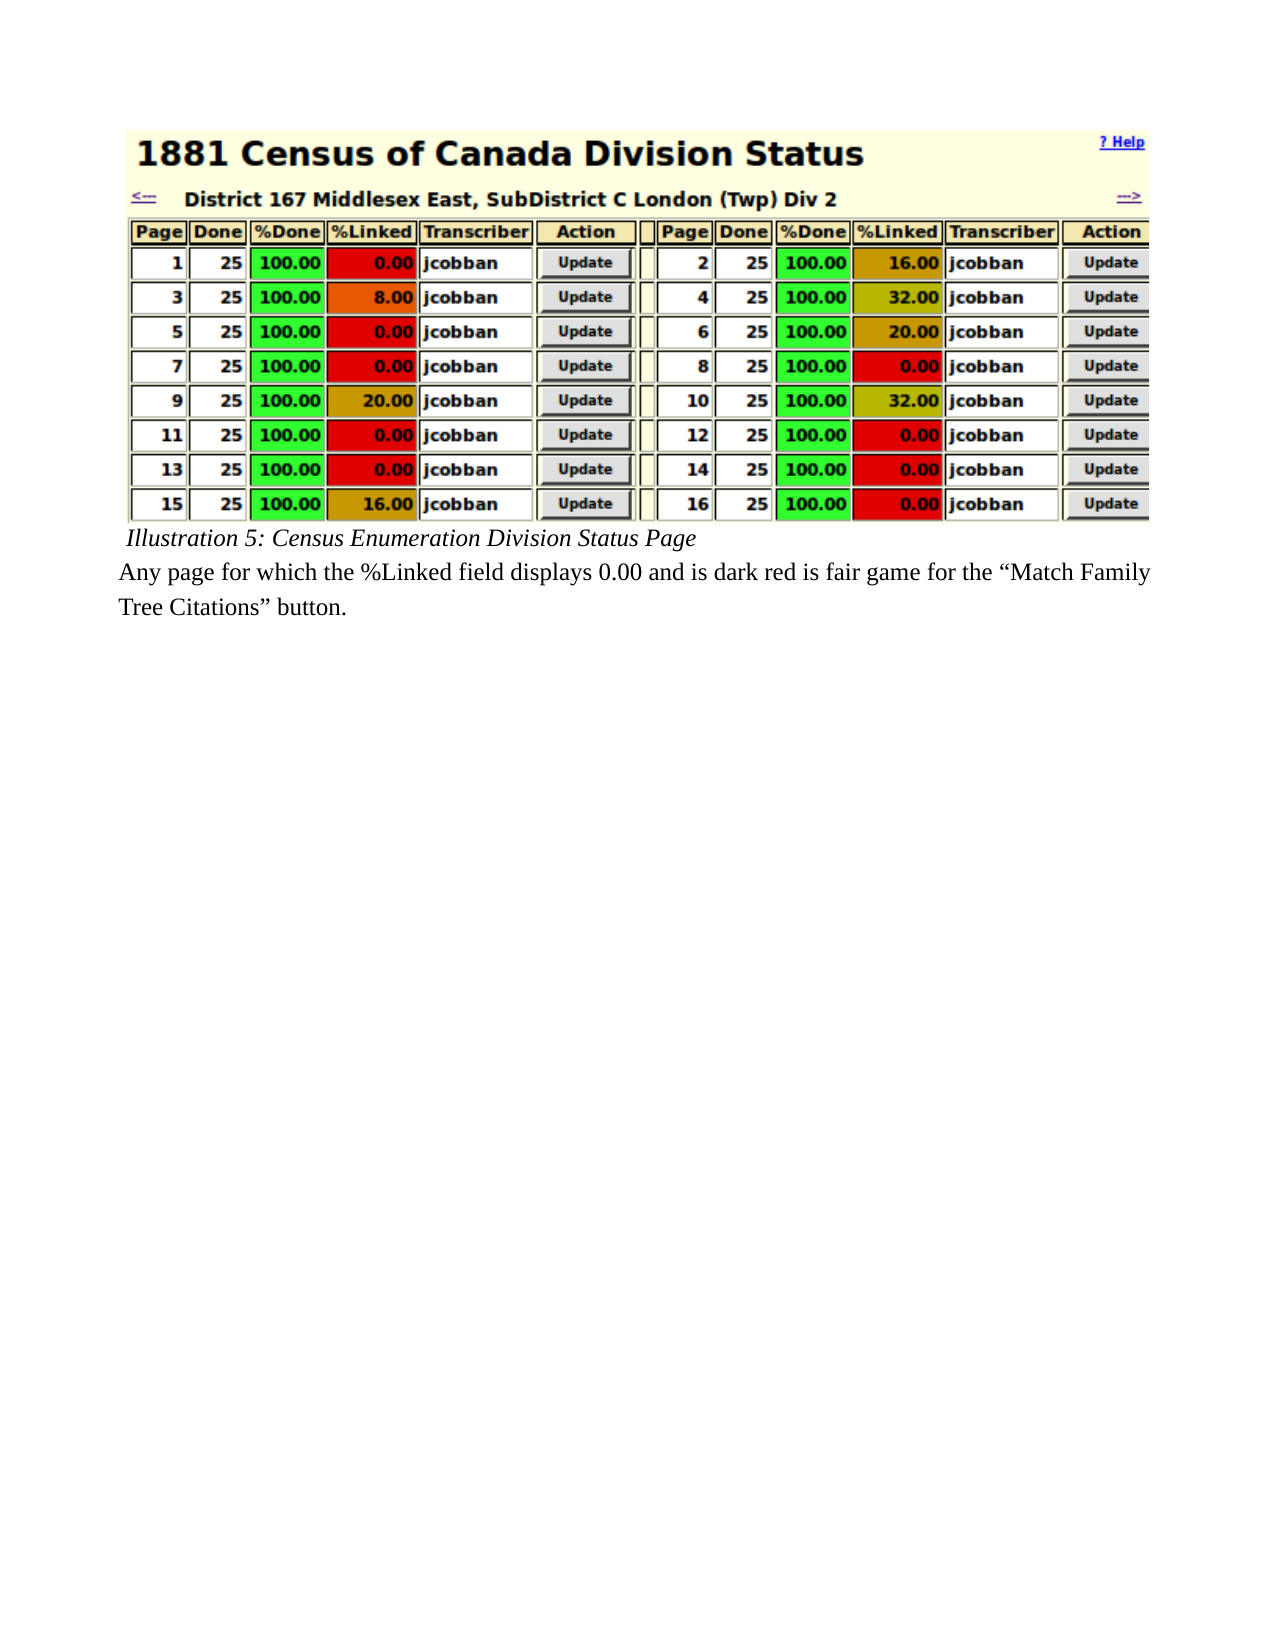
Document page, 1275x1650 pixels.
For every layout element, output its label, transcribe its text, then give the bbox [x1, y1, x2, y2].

text Illustration 5: Census Enumeration Division Status Page [126, 523, 1149, 552]
picture [125, 130, 1150, 523]
text Any page for which the %Linked field displays 0.00 and is dark red is fair game for the “Match Family Tree Citations” button. [118, 118, 1157, 621]
